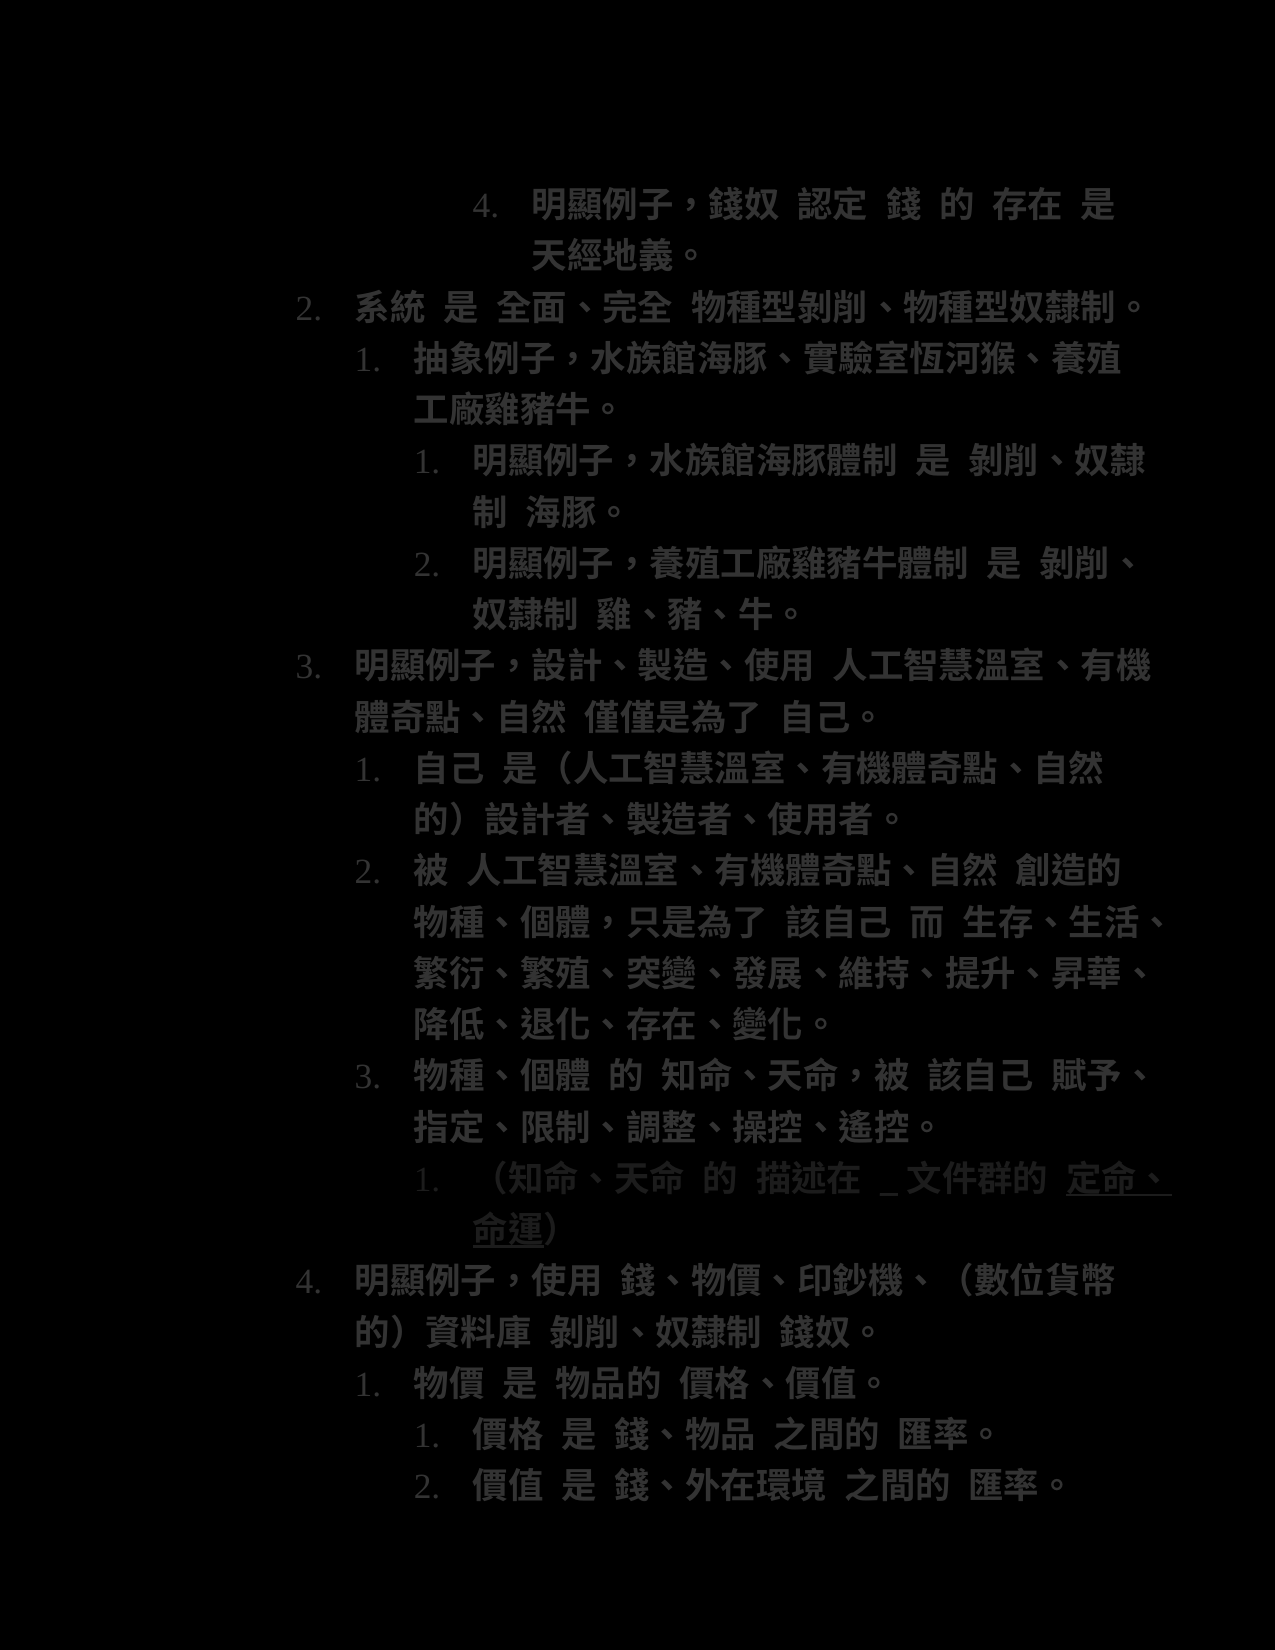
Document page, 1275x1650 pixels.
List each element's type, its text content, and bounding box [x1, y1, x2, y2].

list 抽象例子，水族館海豚、實驗室恆河猴、養殖工廠雞豬牛。 [354, 330, 1157, 433]
list 自己 是（人工智慧溫室、有機體奇點、自然 的）設計者、製造者、使用者。 [354, 740, 1157, 843]
list （知命、天命 的 描述在 _ 文件群的 定命、命運） [413, 1150, 1157, 1253]
list 物價 是 物品的 價格、價值。 [354, 1355, 1157, 1406]
list 明顯例子，錢奴 認定 錢 的 存在 是 天經地義。 [472, 176, 1157, 279]
list 明顯例子，設計、製造、使用 人工智慧溫室、有機體奇點、自然 僅僅是為了 自己。 [295, 638, 1157, 740]
list 明顯例子，水族館海豚體制 是 剝削、奴隸制 海豚。 [413, 433, 1157, 535]
list 被 人工智慧溫室、有機體奇點、自然 創造的 物種、個體，只是為了 該自己 而 生存、生活、繁衍、繁殖、突變、發展、維持、提升、昇華、降低、退化、存在、變化。 [354, 843, 1157, 1048]
list 價格 是 錢、物品 之間的 匯率。 [413, 1406, 1157, 1458]
list 明顯例子，使用 錢、物價、印鈔機、（數位貨幣的）資料庫 剝削、奴隸制 錢奴。 [295, 1253, 1157, 1355]
list 系統 是 全面、完全 物種型剝削、物種型奴隸制。 [295, 279, 1157, 330]
list 物種、個體 的 知命、天命，被 該自己 賦予、指定、限制、調整、操控、遙控。 [354, 1048, 1157, 1150]
list 明顯例子，養殖工廠雞豬牛體制 是 剝削、奴隸制 雞、豬、牛。 [413, 535, 1157, 638]
list 價值 是 錢、外在環境 之間的 匯率。 [413, 1458, 1157, 1509]
